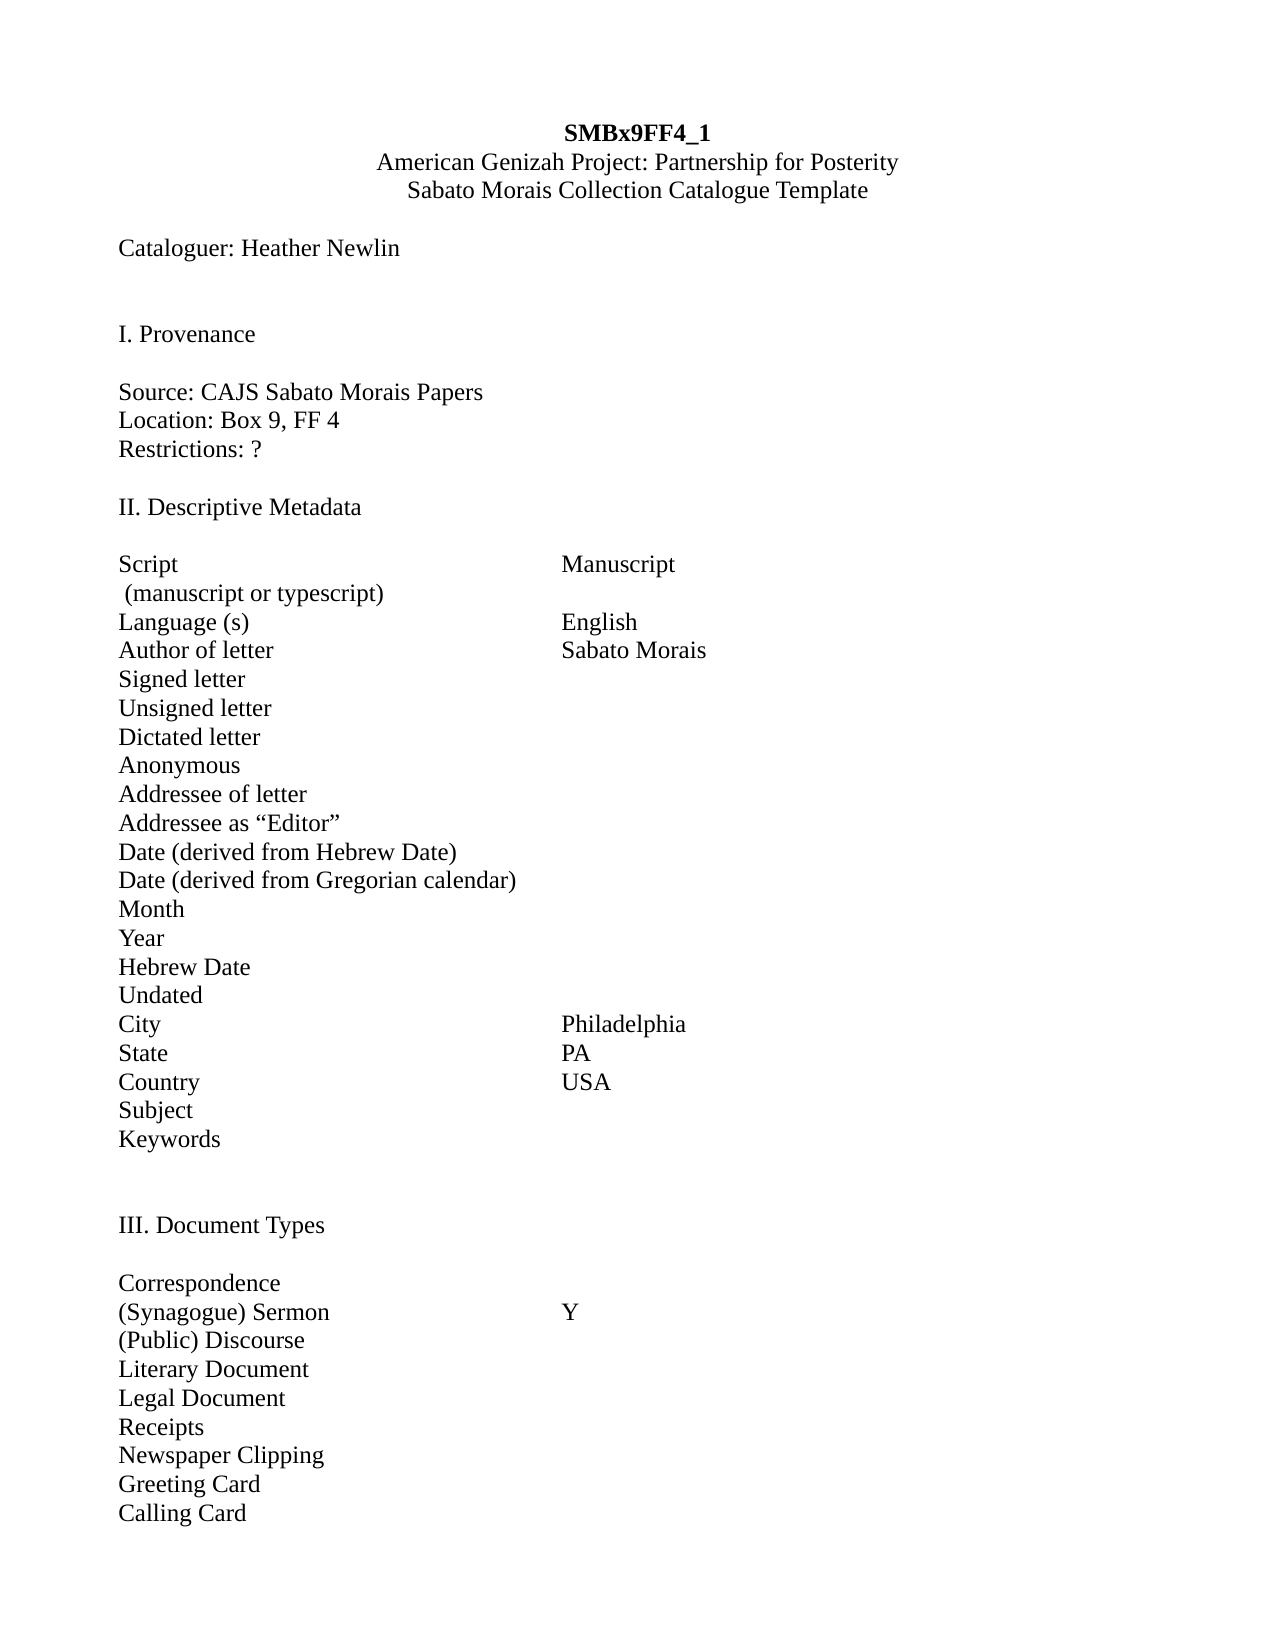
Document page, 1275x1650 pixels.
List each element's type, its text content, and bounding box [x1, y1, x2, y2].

text Newspaper Clipping [118, 1441, 1157, 1469]
text I. Provenance [118, 319, 1157, 348]
text Legal Document [118, 1383, 1157, 1412]
text Sabato Morais Collection Catalogue Template [118, 176, 1157, 204]
text City Philadelphia [118, 1009, 1157, 1038]
text Year [118, 923, 1157, 952]
text Calling Card [118, 1498, 1157, 1527]
text Receipts [118, 1412, 1157, 1441]
text (Public) Discourse [118, 1326, 1157, 1354]
text Signed letter [118, 664, 1157, 693]
text Hebrew Date [118, 952, 1157, 981]
text Unsigned letter [118, 693, 1157, 722]
text Country USA [118, 1067, 1157, 1096]
text (Synagogue) Sermon Y [118, 1297, 1157, 1326]
text Script Manuscript [118, 549, 1157, 578]
text Month [118, 894, 1157, 923]
text II. Descriptive Metadata [118, 492, 1157, 521]
text III. Document Types [118, 1211, 1157, 1239]
text Addressee of letter [118, 779, 1157, 808]
text Author of letter Sabato Morais [118, 636, 1157, 664]
text Restrictions: ? [118, 434, 1157, 463]
text Addressee as “Editor” [118, 808, 1157, 837]
text Keywords [118, 1124, 1157, 1153]
text Cataloguer: Heather Newlin [118, 233, 1157, 262]
text Literary Document [118, 1354, 1157, 1383]
text Location: Box 9, FF 4 [118, 406, 1157, 434]
text Correspondence [118, 1268, 1157, 1297]
text American Genizah Project: Partnership for Posterity [118, 147, 1157, 176]
text Dictated letter [118, 722, 1157, 751]
text Greeting Card [118, 1469, 1157, 1498]
text Date (derived from Gregorian calendar) [118, 866, 1157, 894]
text (manuscript or typescript) [118, 578, 1157, 607]
text Undated [118, 981, 1157, 1009]
text Language (s) English [118, 607, 1157, 636]
text Anonymous [118, 751, 1157, 779]
text Source: CAJS Sabato Morais Papers [118, 377, 1157, 406]
text State PA [118, 1038, 1157, 1067]
text SMBx9FF4_1 [118, 118, 1157, 147]
text Date (derived from Hebrew Date) [118, 837, 1157, 866]
text Subject [118, 1096, 1157, 1124]
